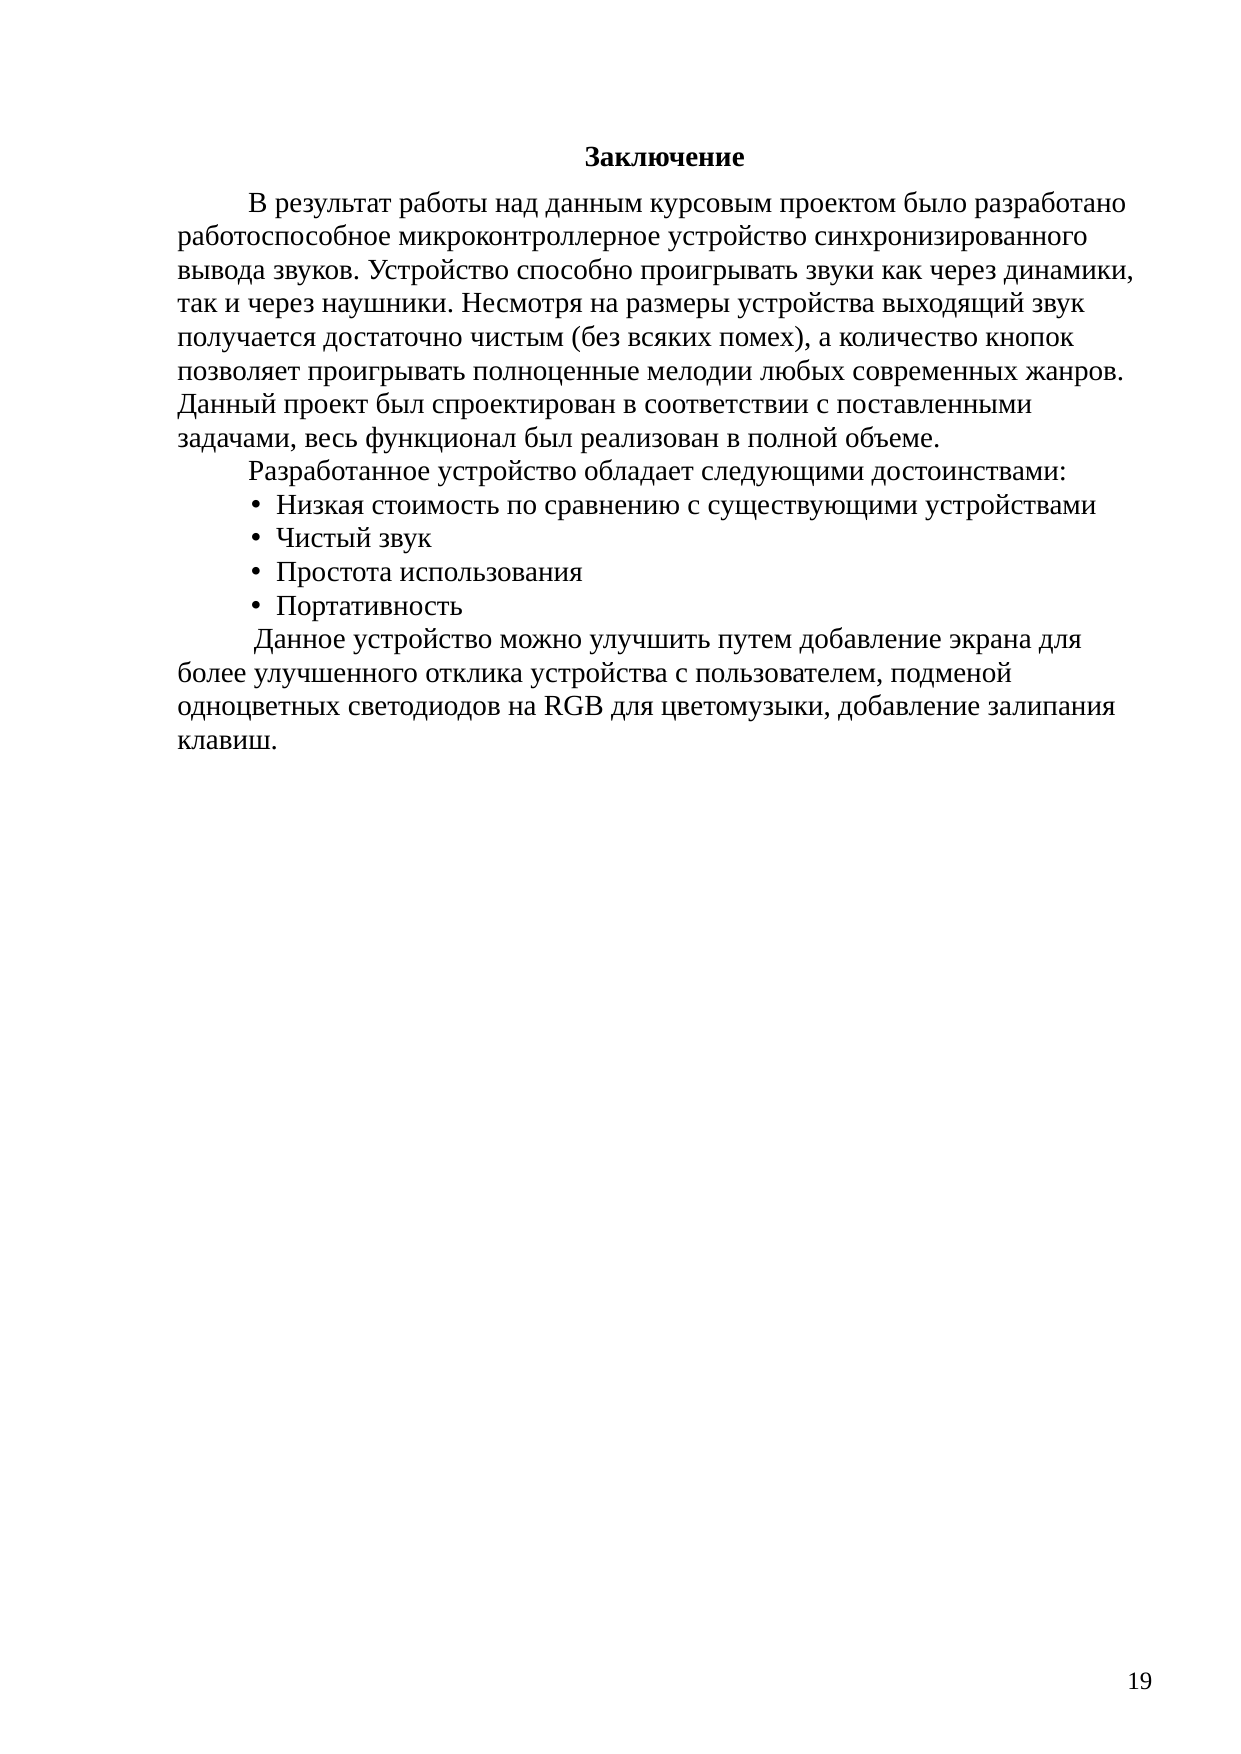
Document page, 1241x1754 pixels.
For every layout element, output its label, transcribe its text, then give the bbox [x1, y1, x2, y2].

list Низкая стоимость по сравнению с существующими устройствами [177, 487, 1152, 521]
text Данное устройство можно улучшить путем добавление экрана для более улучшенного отклика устройства с пользователем, подменой одноцветных светодиодов на RGB для цветомузыки, добавление залипания клавиш. [177, 621, 1152, 756]
list Портативность [177, 588, 1152, 621]
text Разработанное устройство обладает следующими достоинствами: [177, 453, 1152, 487]
list Чистый звук [177, 521, 1152, 554]
text В результат работы над данным курсовым проектом было разработано работоспособное микроконтроллерное устройство синхронизированного вывода звуков. Устройство способно проигрывать звуки как через динамики, так и через наушники. Несмотря на размеры устройства выходящий звук получается достаточно чистым (без всяких помех), а количество кнопок позволяет проигрывать полноценные мелодии любых современных жанров. Данный проект был спроектирован в соответствии с поставленными задачами, весь функционал был реализован в полной объеме. [177, 185, 1152, 453]
list Простота использования [177, 554, 1152, 588]
subtitle Заключение [177, 139, 1152, 172]
